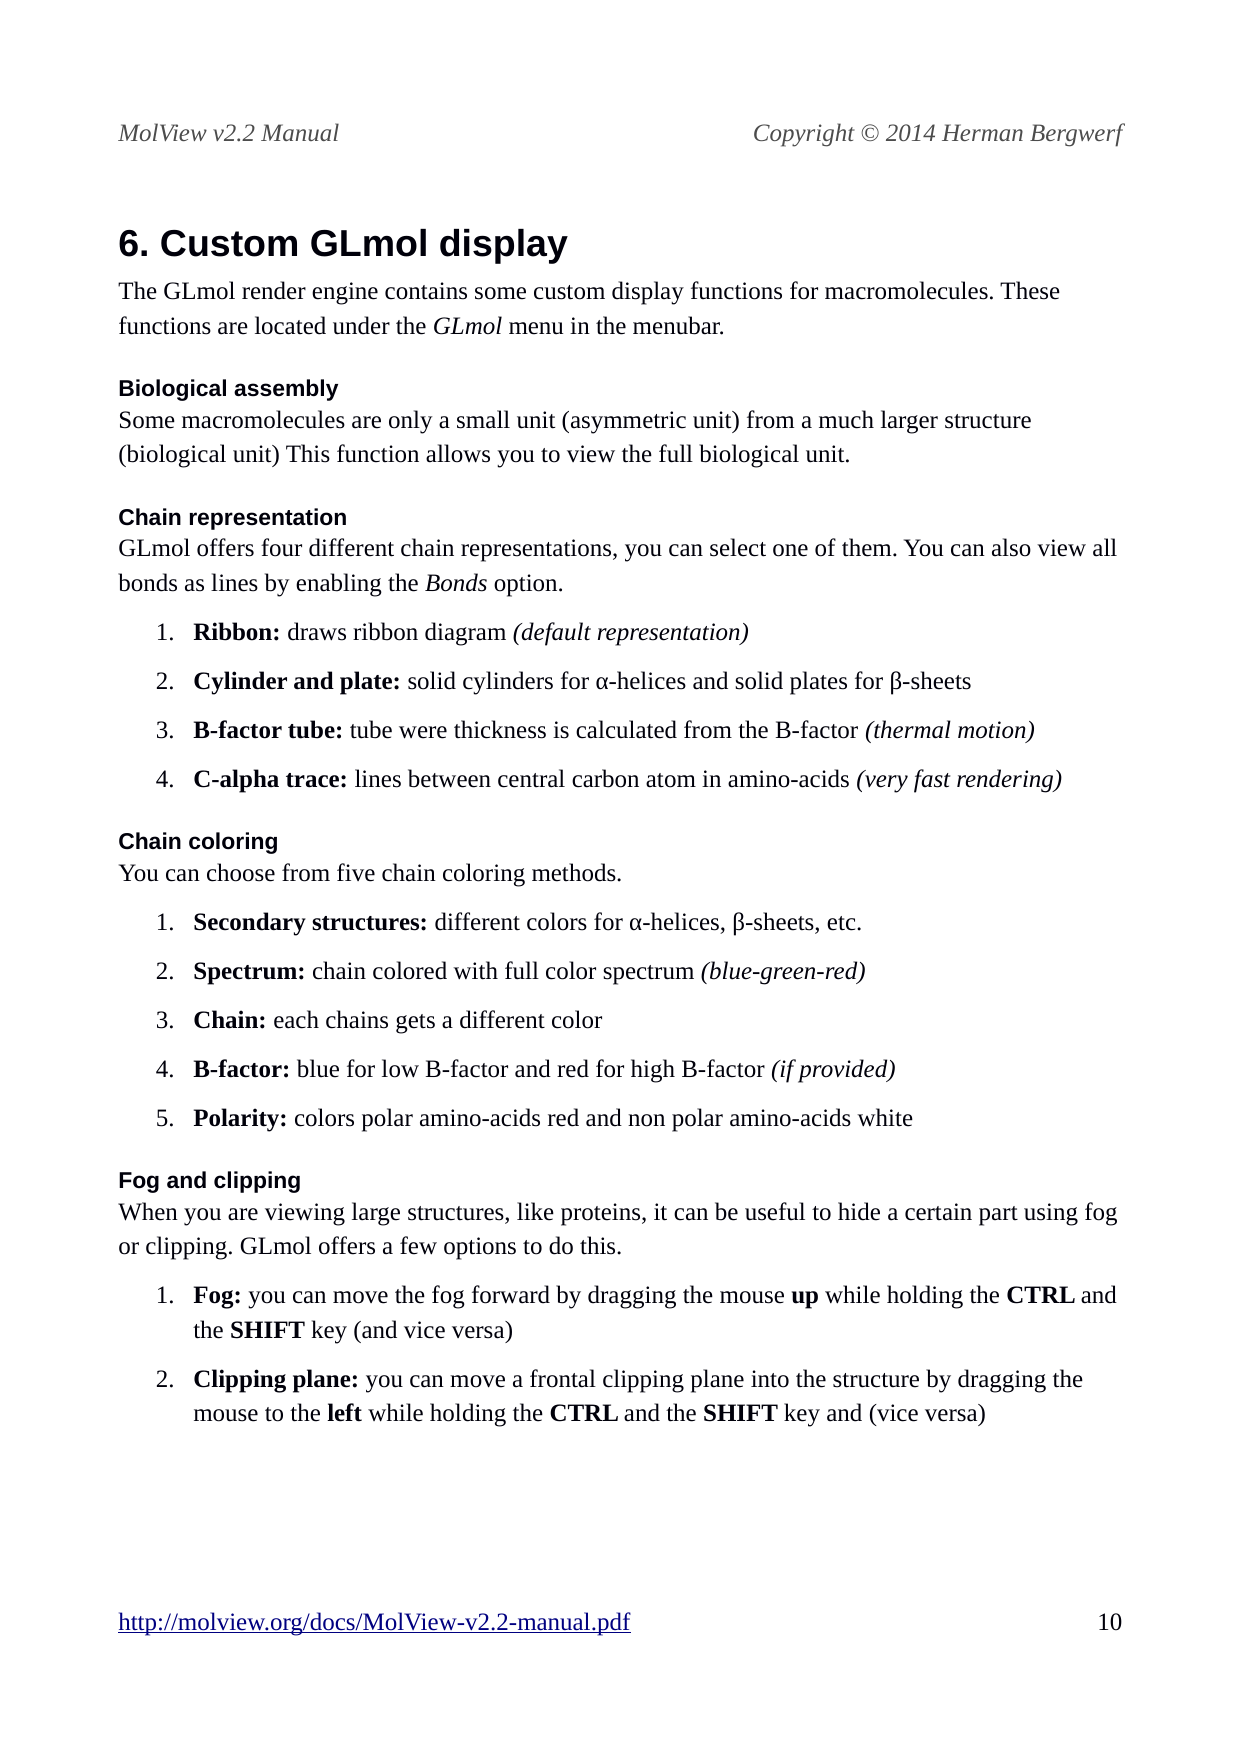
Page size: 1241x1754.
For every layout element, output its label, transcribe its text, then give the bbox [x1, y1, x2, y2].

subtitle Chain representation [118, 504, 1152, 530]
list Spectrum: chain colored with full color spectrum (blue-green-red) [156, 956, 1122, 984]
text When you are viewing large structures, like proteins, it can be useful to hide a certain part using fog or clipping. GLmol offers a few options to do this. [118, 1197, 1122, 1260]
list B-factor tube: tube were thickness is calculated from the B-factor (thermal motion) [156, 715, 1122, 743]
subtitle Fog and clipping [118, 1167, 1152, 1194]
list Ribbon: draws ribbon diagram (default representation) [156, 617, 1122, 645]
text You can choose from five chain coloring methods. [118, 858, 1122, 886]
list C-alpha trace: lines between central carbon atom in amino-acids (very fast rendering) [156, 764, 1122, 793]
text The GLmol render engine contains some custom display functions for macromolecules. These functions are located under the GLmol menu in the menubar. [118, 276, 1122, 340]
list Polarity: colors polar amino-acids red and non polar amino-acids white [156, 1103, 1122, 1132]
list Secondary structures: different colors for α-helices, β-sheets, etc. [156, 907, 1122, 936]
list Cylinder and plate: solid cylinders for α-helices and solid plates for β-sheets [156, 666, 1122, 694]
list Fog: you can move the fog forward by dragging the mouse up while holding the CTRL and the SHIFT key (and vice versa) [156, 1280, 1122, 1344]
text GLmol offers four different chain representations, you can select one of them. You can also view all bonds as lines by enabling the Bonds option. [118, 533, 1122, 596]
list Clipping plane: you can move a frontal clipping plane into the structure by dragging the mouse to the left while holding the CTRL and the SHIFT key and (vice versa) [156, 1364, 1122, 1427]
list Chain: each chains gets a different color [156, 1005, 1122, 1034]
list B-factor: blue for low B-factor and red for high B-factor (if provided) [156, 1054, 1122, 1083]
text Some macromolecules are only a small unit (asymmetric unit) from a much larger structure (biological unit) This function allows you to view the full biological unit. [118, 405, 1122, 468]
subtitle 6. Custom GLmol display [118, 221, 1122, 264]
subtitle Biological assembly [118, 375, 1152, 402]
subtitle Chain coloring [118, 828, 1152, 855]
